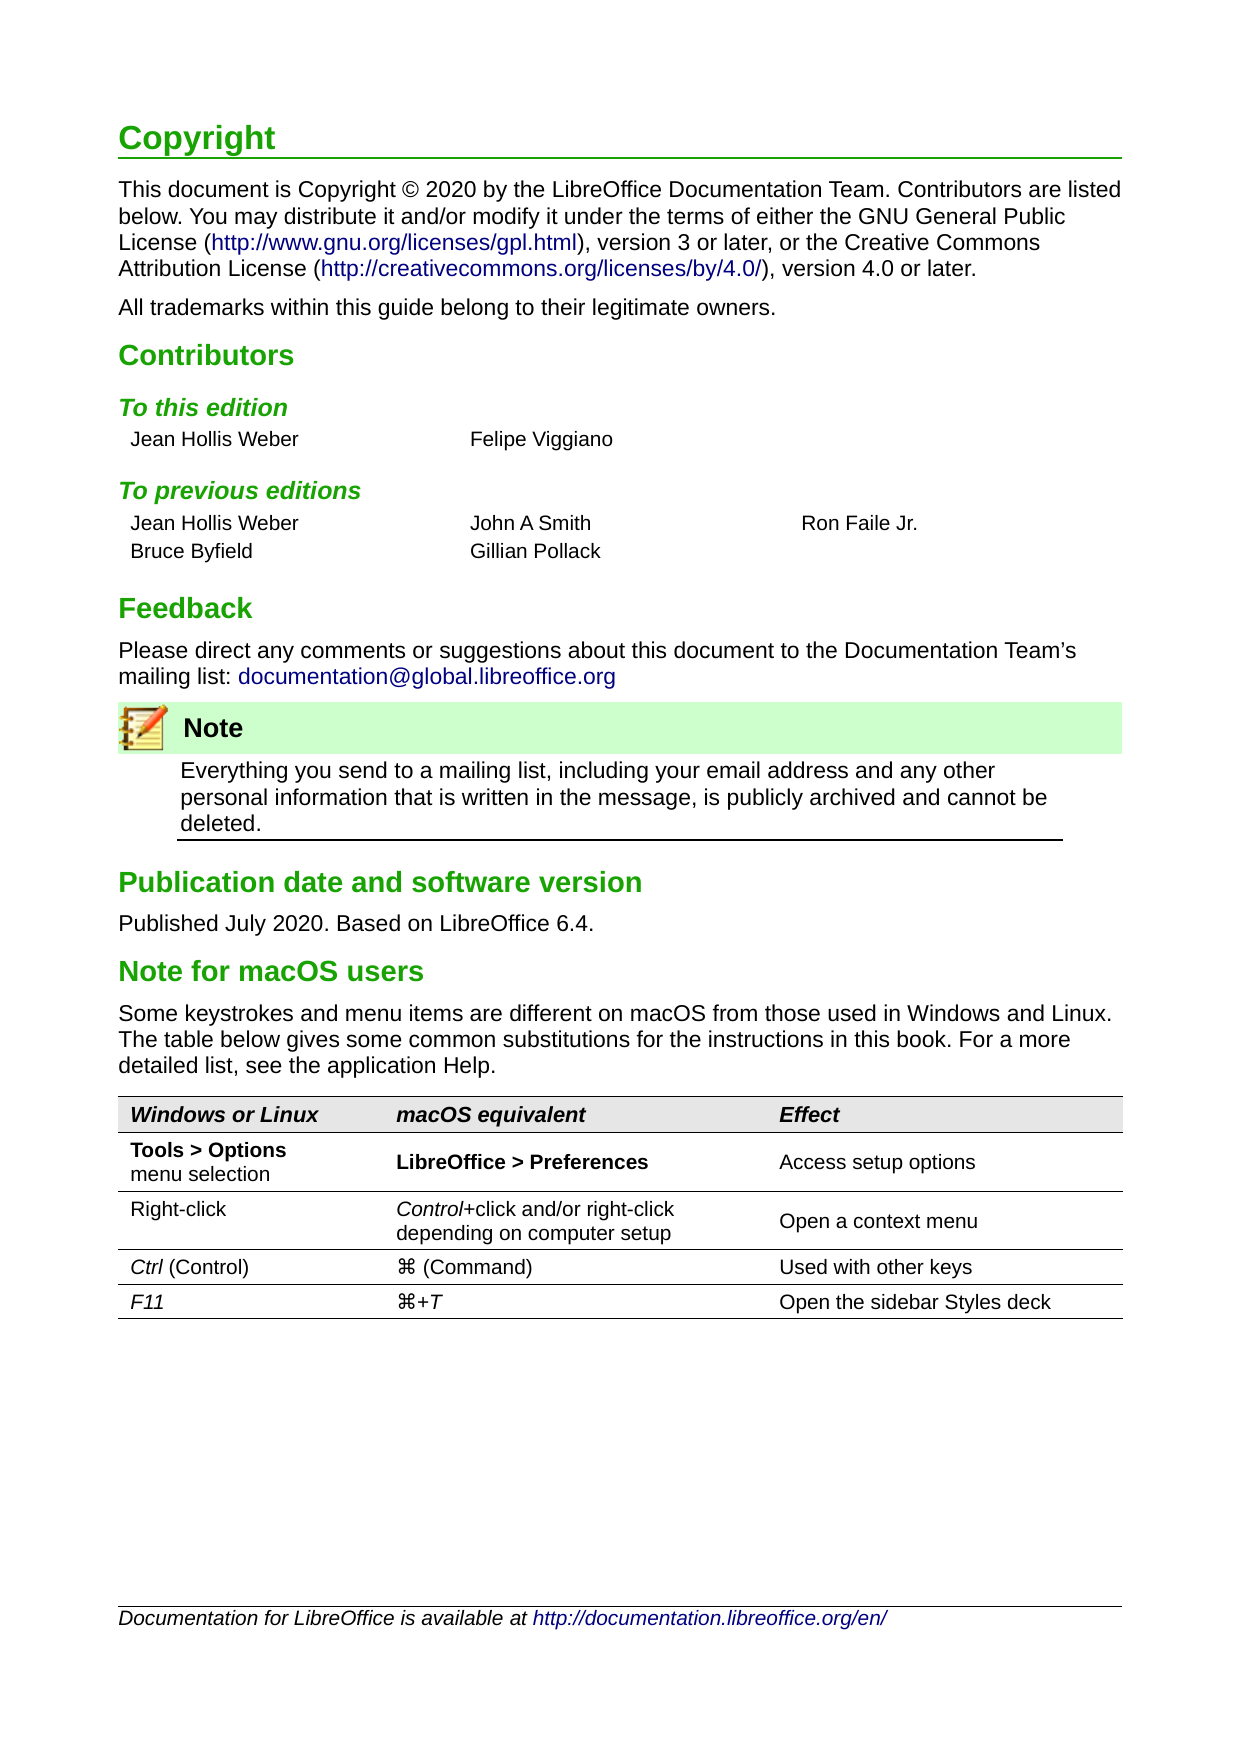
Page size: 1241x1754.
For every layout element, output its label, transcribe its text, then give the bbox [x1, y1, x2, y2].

table_cell LibreOffice > Preferences [384, 1133, 767, 1191]
table_cell Tools > Options menu selection [118, 1133, 384, 1191]
table_cell Ctrl (Control) [118, 1250, 384, 1283]
table_header Effect [767, 1097, 1123, 1132]
table_cell Open a context menu [767, 1192, 1123, 1249]
table_cell Bruce Byfield [118, 539, 458, 568]
table_cell ⌘ (Command) [384, 1250, 767, 1283]
subtitle To this edition [118, 392, 1122, 421]
picture [119, 703, 170, 754]
table_header Felipe Viggiano [458, 427, 789, 456]
subtitle Note [118, 702, 1122, 754]
subtitle Copyright [118, 118, 1122, 157]
table_header macOS equivalent [384, 1097, 767, 1132]
text Some keystrokes and menu items are different on macOS from those used in Windows and Linux. The table below gives some common substitutions for the instructions in this book. For a more detailed list, see the application Help. [118, 999, 1122, 1079]
table_cell ⌘+T [384, 1285, 767, 1318]
table_header Windows or Linux [118, 1097, 384, 1132]
subtitle Publication date and software version [118, 865, 1122, 898]
table_header Ron Faile Jr. [789, 511, 1122, 539]
table_cell Control+click and/or right-click depending on computer setup [384, 1192, 767, 1249]
text Everything you send to a mailing list, including your email address and any other personal information that is written in the message, is publicly archived and cannot be deleted. [177, 754, 1063, 839]
table_cell Right-click [118, 1192, 384, 1249]
text Please direct any comments or suggestions about this document to the Documentation Team’s mailing list: documentation@global.libreoffice.org [118, 637, 1122, 689]
table_header John A Smith [458, 511, 789, 539]
subtitle Note for macOS users [118, 954, 1122, 988]
table_header Jean Hollis Weber [118, 427, 458, 456]
subtitle To previous editions [118, 476, 1122, 505]
table_cell [789, 539, 1122, 568]
table_cell F11 [118, 1285, 384, 1318]
table_cell Gillian Pollack [458, 539, 789, 568]
subtitle Contributors [118, 338, 1122, 372]
table_cell Used with other keys [767, 1250, 1123, 1283]
text Published July 2020. Based on LibreOffice 6.4. [118, 910, 1122, 937]
text This document is Copyright © 2020 by the LibreOffice Documentation Team. Contributors are listed below. You may distribute it and/or modify it under the terms of either the GNU General Public License (http://www.gnu.org/licenses/gpl.html), version 3 or later, or the Creative Commons Attribution License (http://creativecommons.org/licenses/by/4.0/), version 4.0 or later. [118, 176, 1122, 282]
subtitle Feedback [118, 591, 1122, 625]
text All trademarks within this guide belong to their legitimate owners. [118, 294, 1122, 321]
table_cell Open the sidebar Styles deck [767, 1285, 1123, 1318]
table_header Jean Hollis Weber [118, 511, 458, 539]
table_cell Access setup options [767, 1133, 1123, 1191]
table_header [789, 427, 1122, 456]
